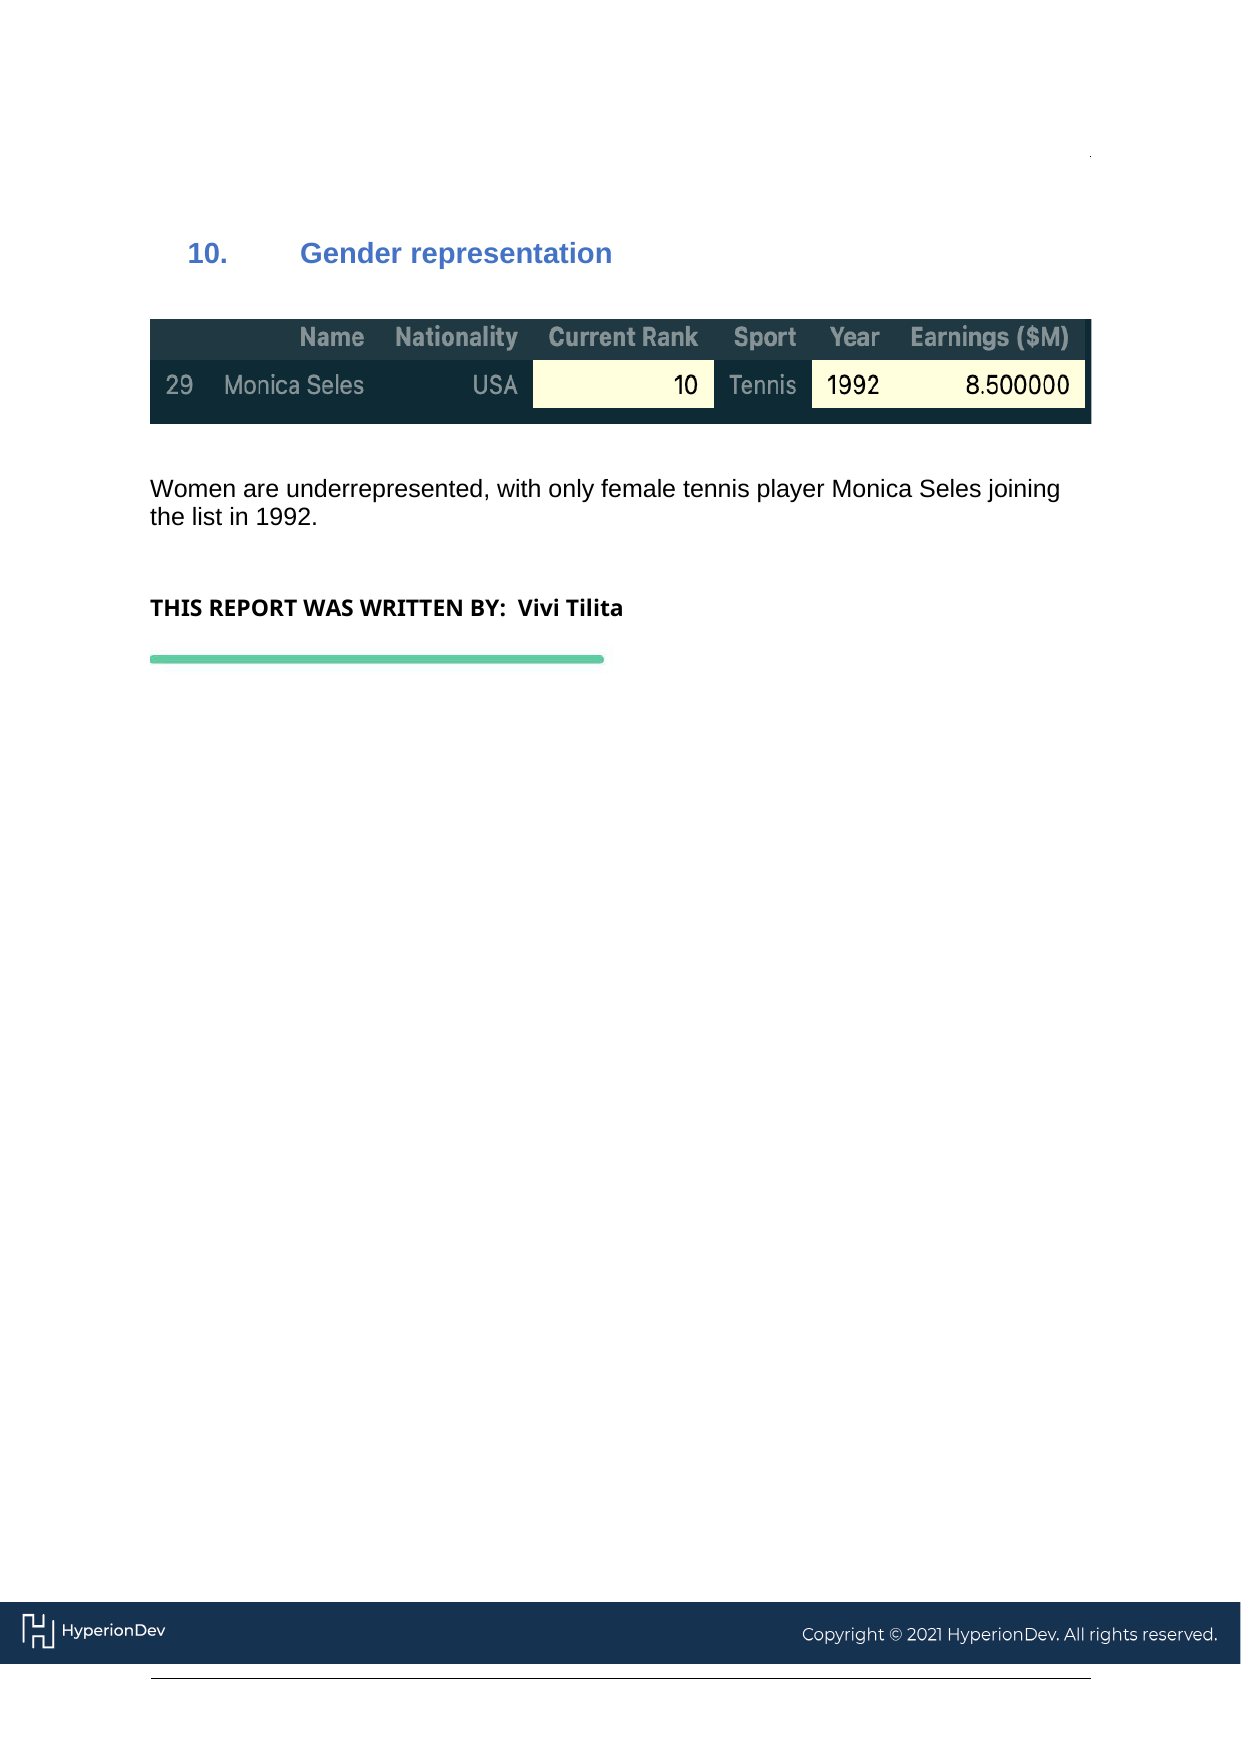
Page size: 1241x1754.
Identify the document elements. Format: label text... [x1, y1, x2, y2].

list Gender representation [187, 236, 1091, 269]
text Women are underrepresented, with only female tennis player Monica Seles joining the list in 1992. [150, 474, 1091, 531]
text THIS REPORT WAS WRITTEN BY: Vivi Tilita [150, 592, 1091, 623]
